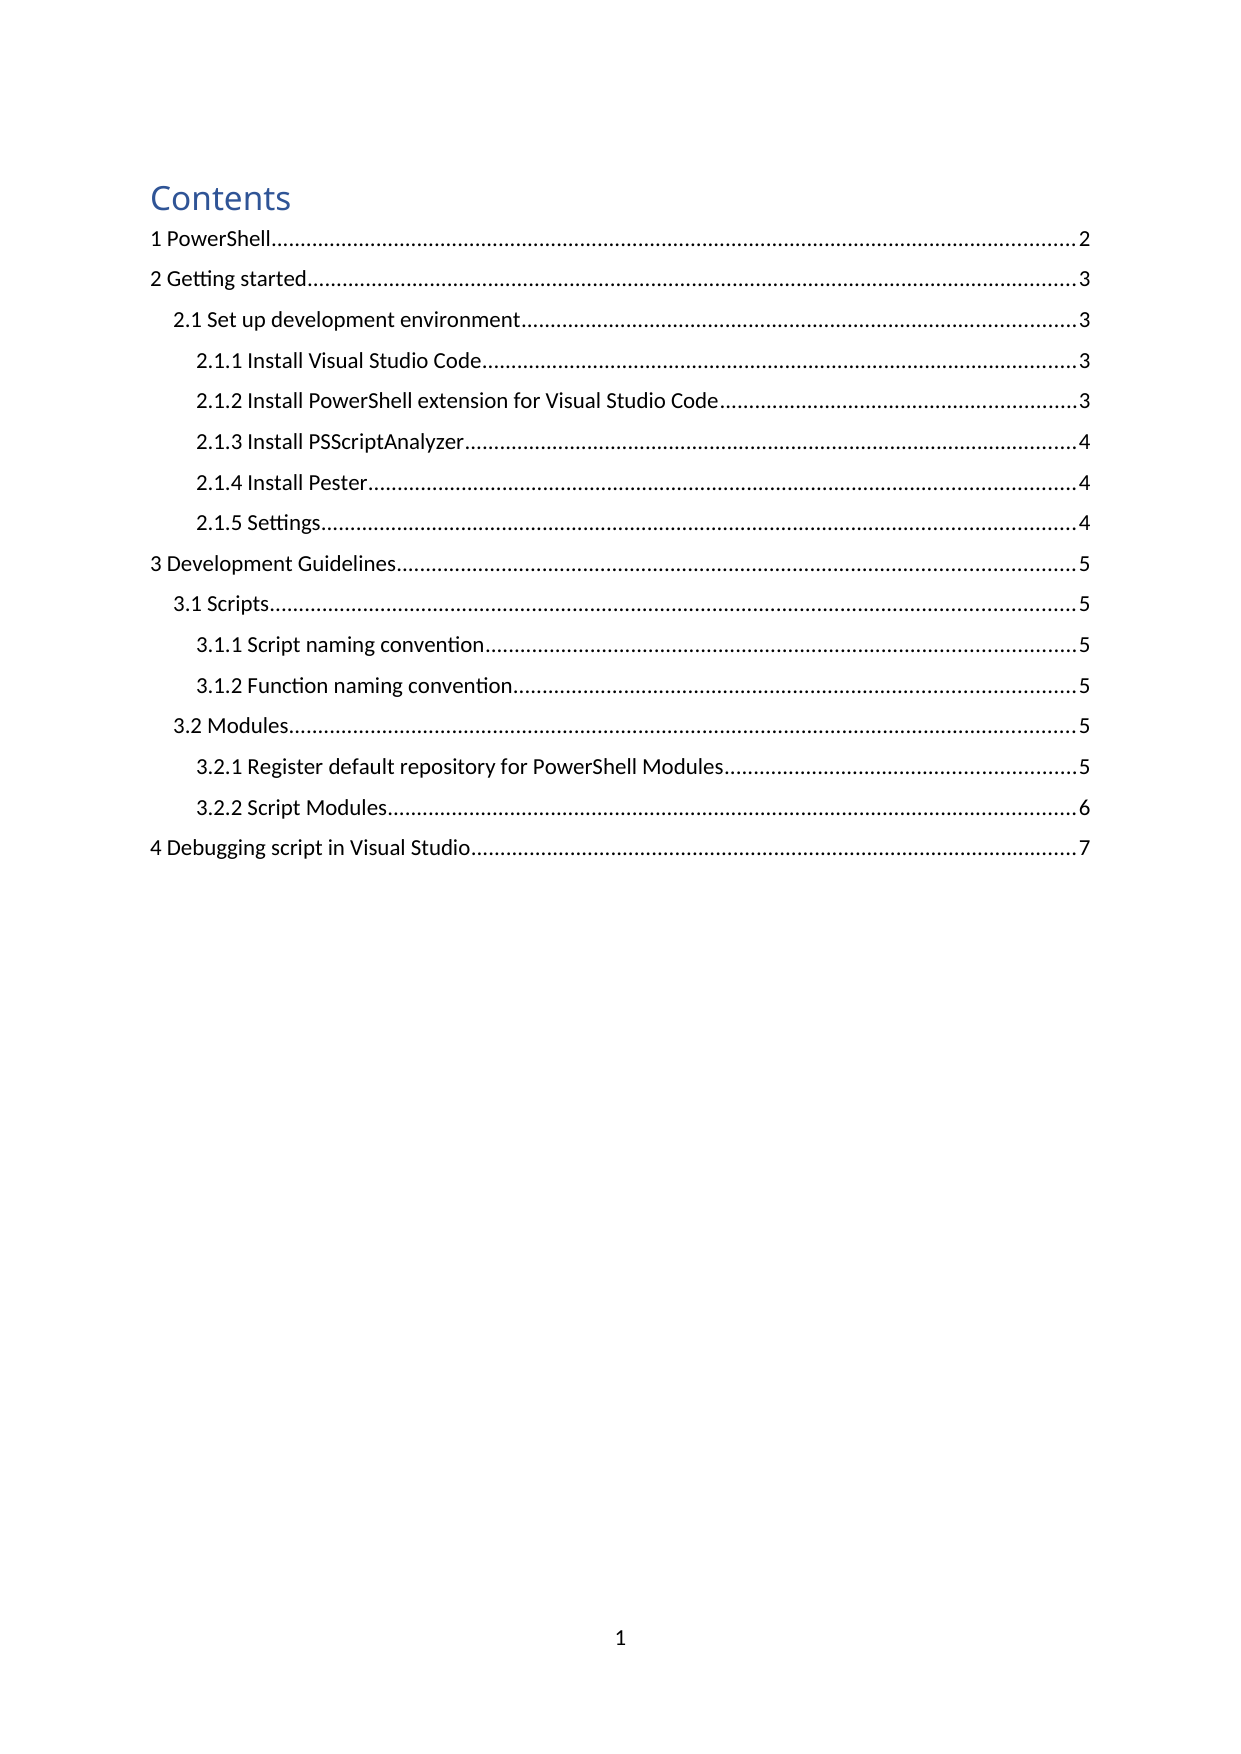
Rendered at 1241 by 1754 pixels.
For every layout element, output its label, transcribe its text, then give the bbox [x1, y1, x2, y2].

text 2.1.3 Install PSScriptAnalyzer 4 [196, 427, 1090, 455]
text 3.1.2 Function naming convention 5 [196, 671, 1090, 699]
text 2.1.4 Install Pester 4 [196, 468, 1090, 496]
subtitle Contents [150, 175, 1090, 220]
text 2.1.2 Install PowerShell extension for Visual Studio Code 3 [196, 386, 1090, 414]
text 3.2 Modules 5 [173, 711, 1090, 739]
text 2.1 Set up development environment 3 [173, 305, 1090, 333]
text 3 Development Guidelines 5 [150, 549, 1090, 577]
text 1 PowerShell 2 [150, 224, 1090, 252]
text 3.2.2 Script Modules 6 [196, 793, 1090, 821]
text 3.1.1 Script naming convention 5 [196, 630, 1090, 658]
text 3.1 Scripts 5 [173, 589, 1090, 618]
text 2.1.5 Settings 4 [196, 508, 1090, 536]
text 3.2.1 Register default repository for PowerShell Modules 5 [196, 752, 1090, 780]
text 2.1.1 Install Visual Studio Code 3 [196, 346, 1090, 374]
text 4 Debugging script in Visual Studio 7 [150, 833, 1090, 861]
text 2 Getting started 3 [150, 264, 1090, 293]
